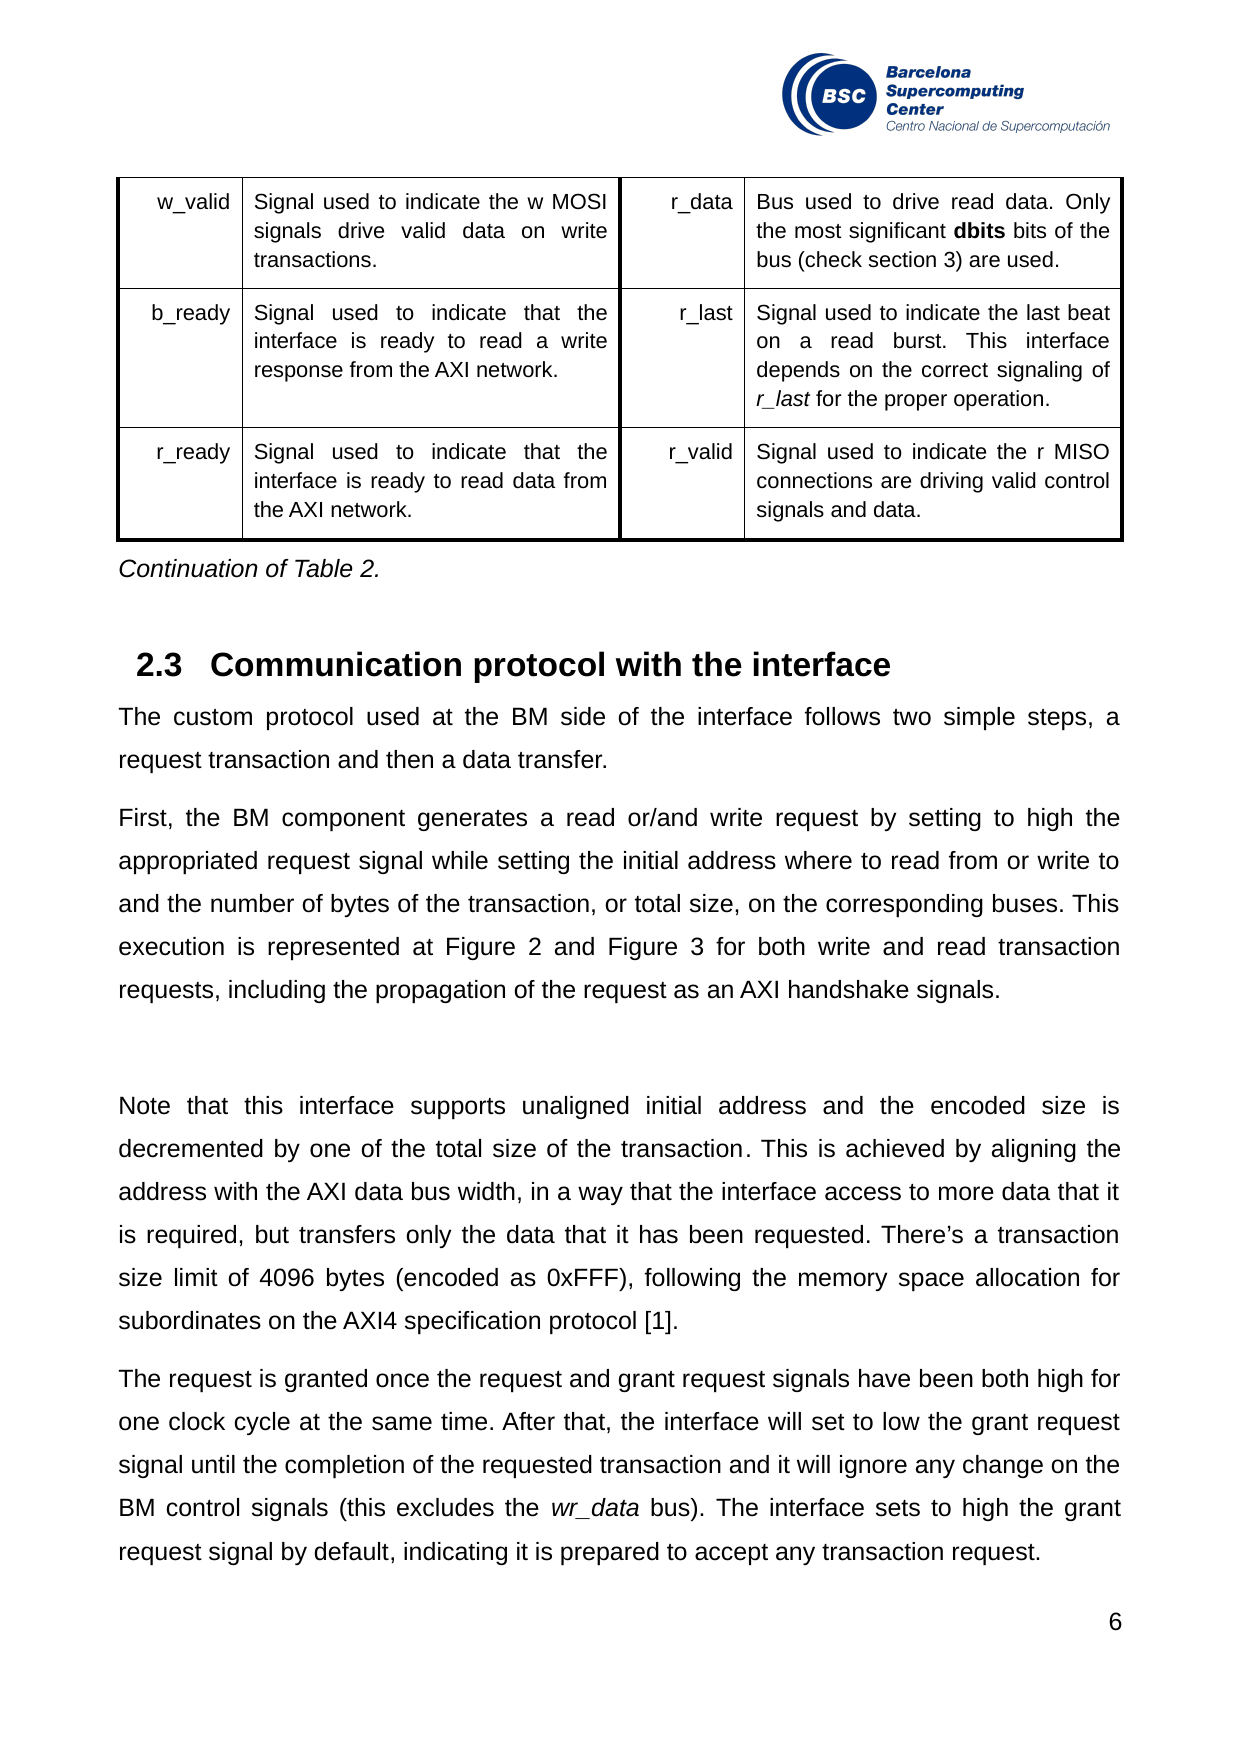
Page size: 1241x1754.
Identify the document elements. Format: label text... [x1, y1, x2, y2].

table_header w_valid [120, 178, 242, 288]
table_cell Signal used to indicate that the interface is ready to read data from the AXI network. [243, 428, 618, 538]
table_cell r_last [622, 289, 744, 427]
text Note that this interface supports unaligned initial address and the encoded size is decremented by one of the total size of the transaction. This is achieved by aligning the address with the AXI data bus width, in a way that the interface access to more data that it is required, but transfers only the data that it has been requested. There’s a transaction size limit of 4096 bytes (encoded as 0xFFF), following the memory space allocation for subordinates on the AXI4 specification protocol [1]. [118, 1091, 1122, 1335]
text First, the BM component generates a read or/and write request by setting to high the appropriated request signal while setting the initial address where to read from or write to and the number of bytes of the transaction, or total size, on the corresponding buses. This execution is represented at Figure 2 and Figure 3 for both write and read transaction requests, including the propagation of the request as an AXI handshake signals. [118, 803, 1122, 1004]
text Continuation of Table 2. [118, 554, 1122, 583]
picture [780, 49, 1112, 138]
text The request is granted once the request and grant request signals have been both high for one clock cycle at the same time. After that, the interface will set to low the grant request signal until the completion of the requested transaction and it will ignore any change on the BM control signals (this excludes the wr_data bus). The interface sets to high the grant request signal by default, indicating it is prepared to accept any transaction request. [118, 1364, 1122, 1565]
table_cell r_valid [622, 428, 744, 538]
table_cell r_ready [120, 428, 242, 538]
table_cell Signal used to indicate the last beat on a read burst. This interface depends on the correct signaling of r_last for the proper operation. [745, 289, 1120, 427]
table_header Bus used to drive read data. Only the most significant dbits bits of the bus (check section 3) are used. [745, 178, 1120, 288]
table_cell b_ready [120, 289, 242, 427]
table_header Signal used to indicate the w MOSI signals drive valid data on write transactions. [243, 178, 618, 288]
table_header r_data [622, 178, 744, 288]
subtitle Communication protocol with the interface [136, 645, 1122, 684]
text The custom protocol used at the BM side of the interface follows two simple steps, a request transaction and then a data transfer. [118, 702, 1122, 774]
table_cell Signal used to indicate that the interface is ready to read a write response from the AXI network. [243, 289, 618, 427]
table_cell Signal used to indicate the r MISO connections are driving valid control signals and data. [745, 428, 1120, 538]
